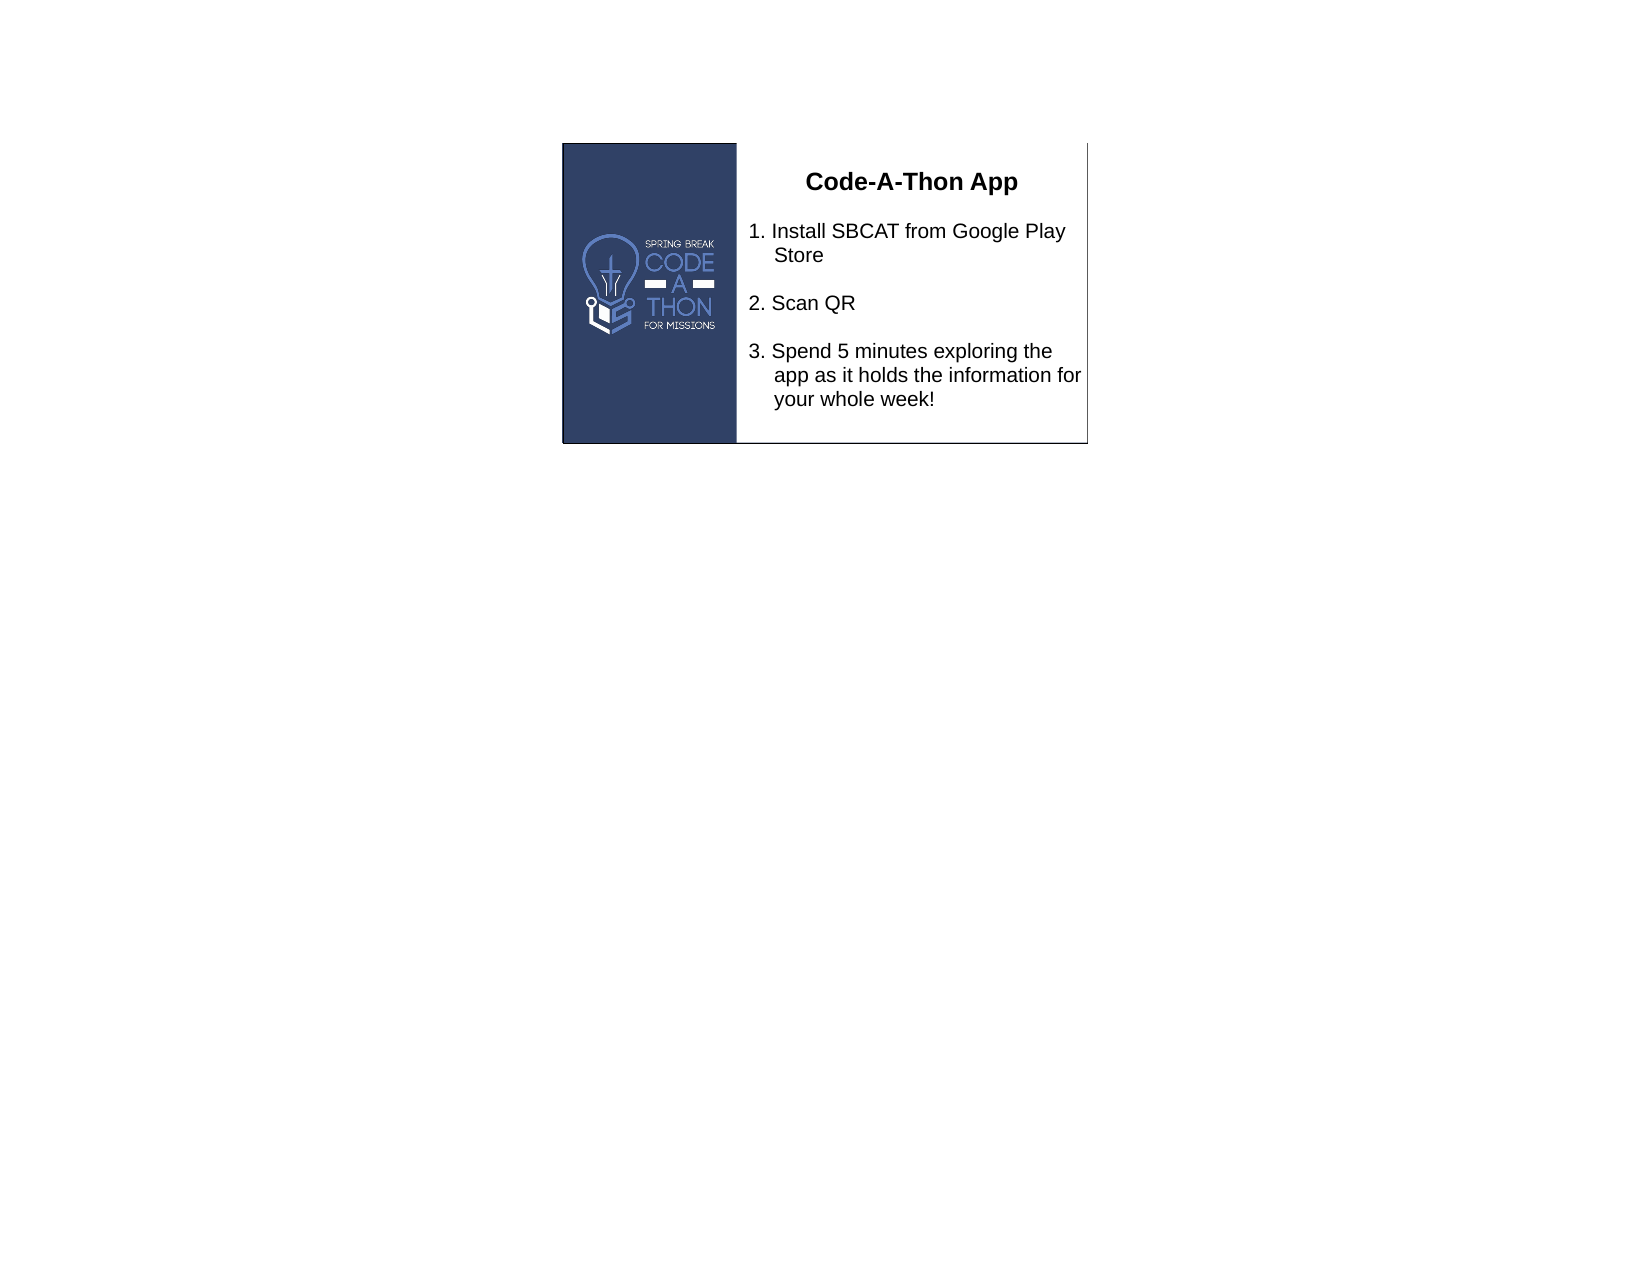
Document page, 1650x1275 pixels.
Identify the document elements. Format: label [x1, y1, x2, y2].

picture [577, 216, 720, 355]
